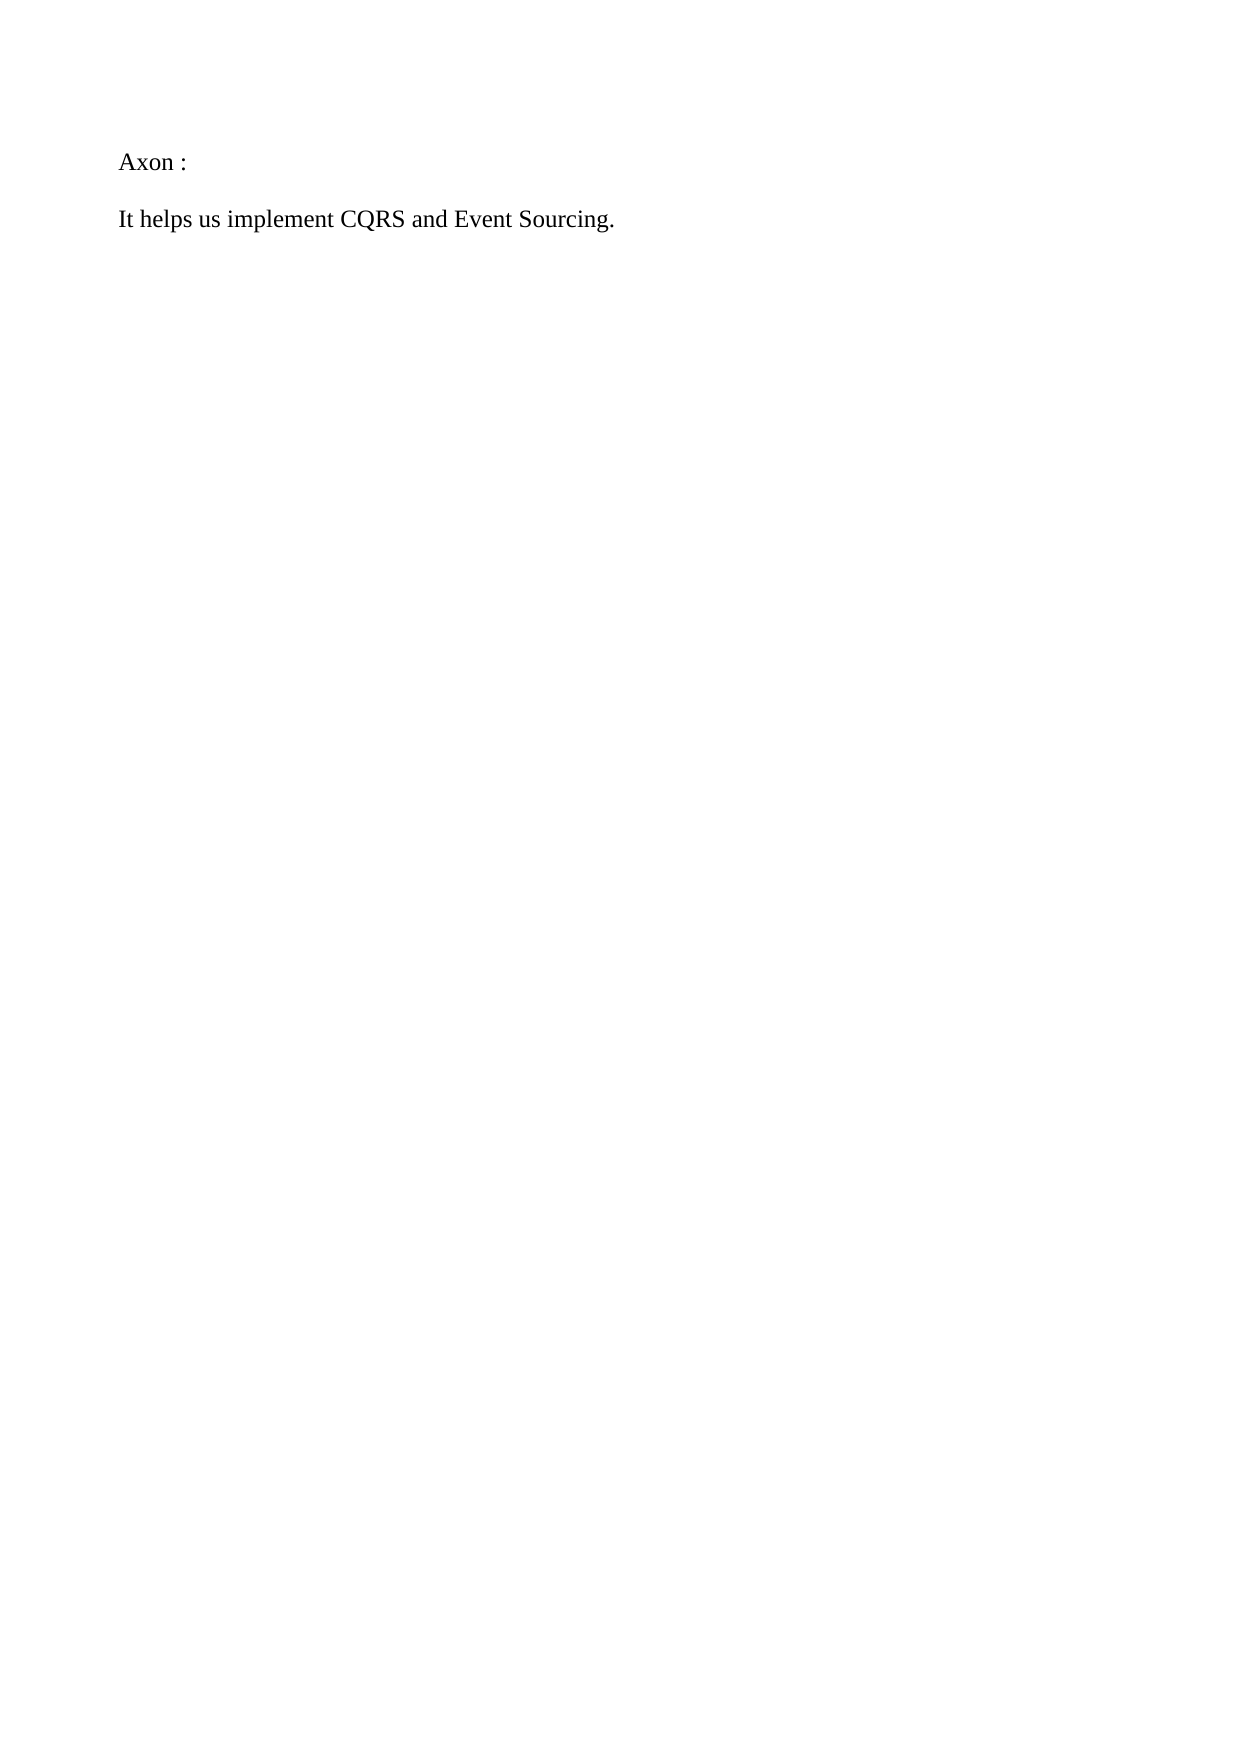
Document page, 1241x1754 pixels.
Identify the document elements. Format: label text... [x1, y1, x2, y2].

text It helps us implement CQRS and Event Sourcing. [118, 204, 1122, 233]
text Axon : [118, 147, 1122, 176]
